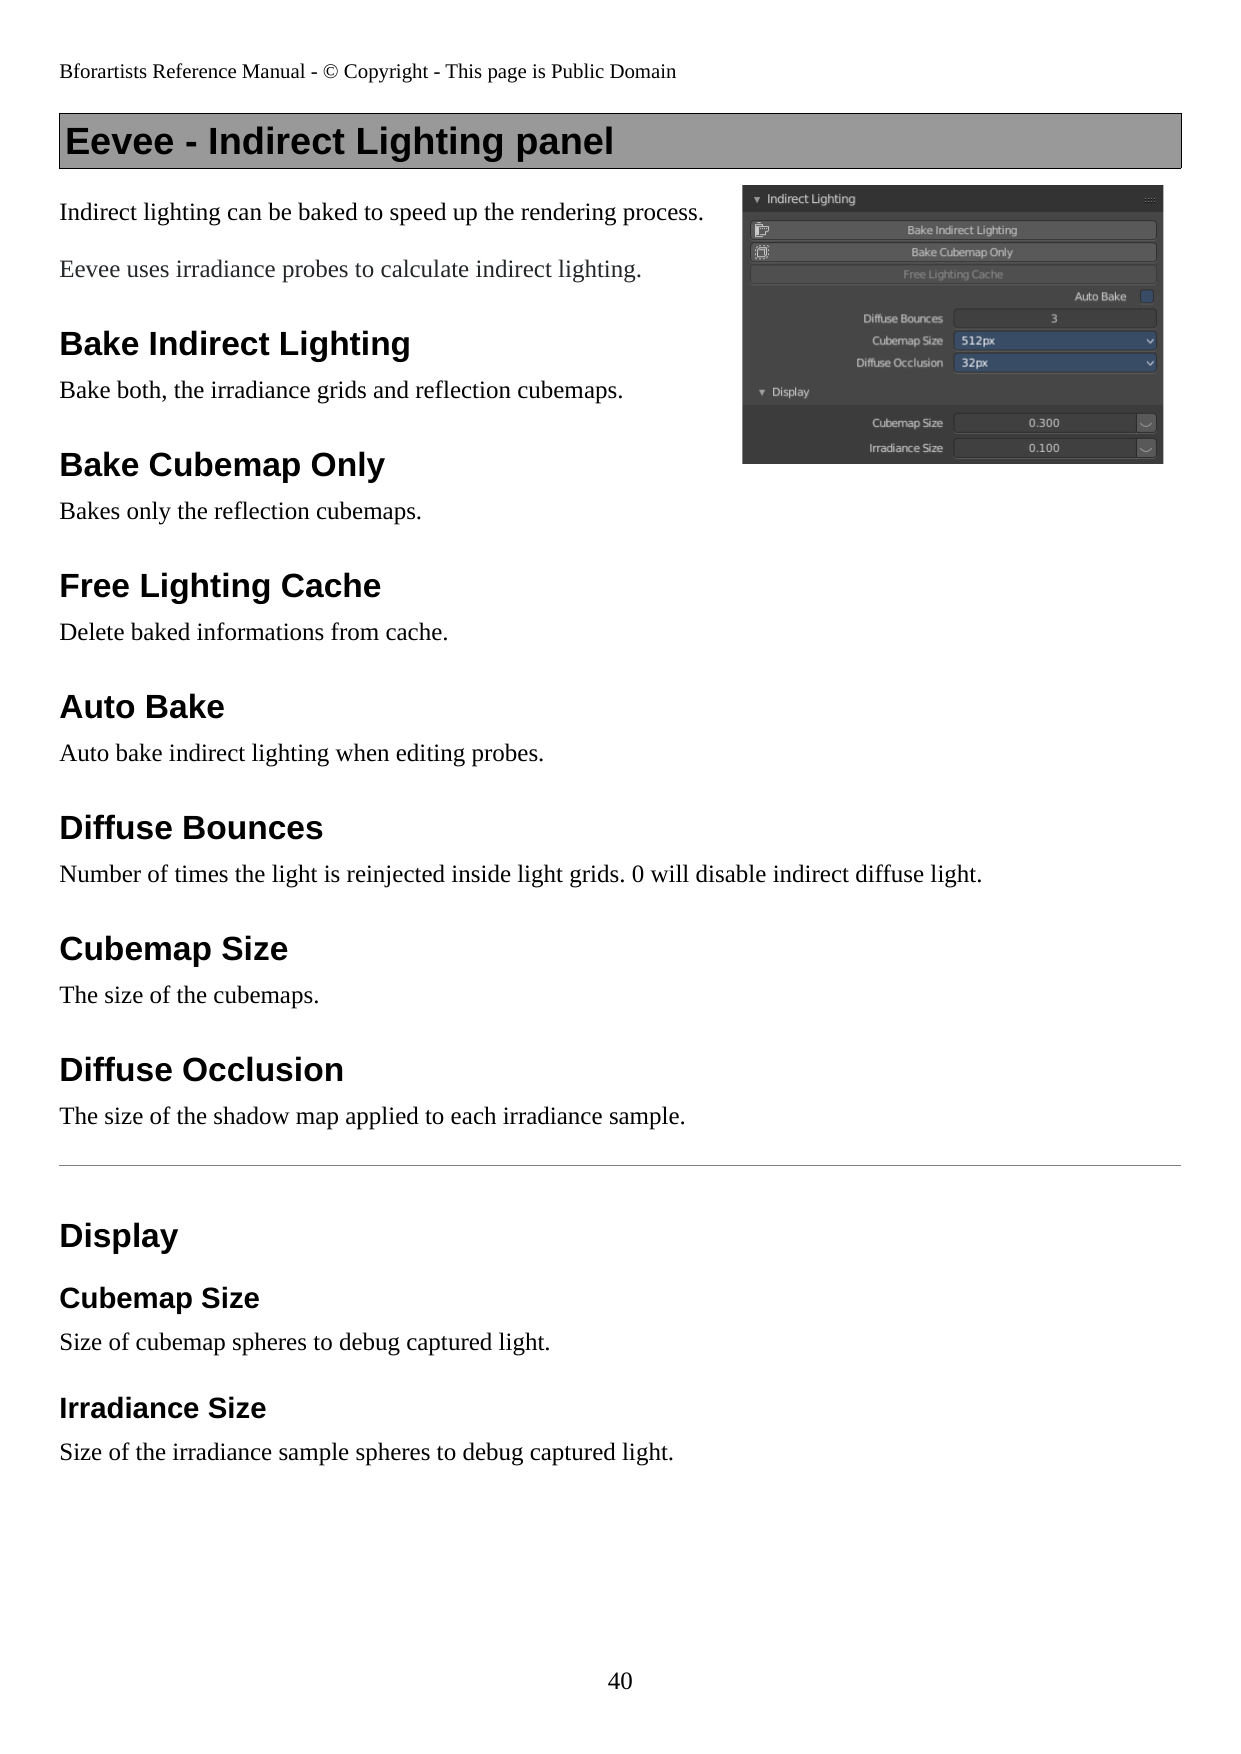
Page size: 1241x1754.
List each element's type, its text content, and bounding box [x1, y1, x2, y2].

subtitle Display [59, 1216, 1181, 1254]
subtitle Diffuse Bounces [59, 808, 1181, 847]
subtitle Auto Bake [59, 687, 1181, 726]
text Bake both, the irradiance grids and reflection cubemaps. [59, 375, 742, 404]
subtitle Cubemap Size [59, 929, 1181, 968]
subtitle Free Lighting Cache [59, 566, 1181, 605]
table_header Eevee - Indirect Lighting panel [60, 114, 1181, 168]
text Number of times the light is reinjected inside light grids. 0 will disable indirect diffuse light. [59, 859, 1181, 888]
text Auto bake indirect lighting when editing probes. [59, 738, 1181, 767]
subtitle Cubemap Size [59, 1281, 1181, 1315]
subtitle Irradiance Size [59, 1391, 1181, 1425]
text Eevee uses irradiance probes to calculate indirect lighting. [59, 254, 742, 283]
text Bakes only the reflection cubemaps. [59, 496, 1181, 525]
subtitle Bake Indirect Lighting [59, 324, 742, 363]
text Indirect lighting can be baked to speed up the rendering process. [59, 197, 742, 225]
subtitle Bake Cubemap Only [59, 445, 1181, 484]
subtitle [1164, 324, 1181, 363]
picture [742, 185, 1164, 464]
text Size of cubemap spheres to debug captured light. [59, 1327, 1181, 1356]
text Size of the irradiance sample spheres to debug captured light. [59, 1437, 1181, 1466]
text The size of the shadow map applied to each irradiance sample. [59, 1101, 1181, 1130]
text The size of the cubemaps. [59, 980, 1181, 1009]
text Delete baked informations from cache. [59, 617, 1181, 646]
subtitle Diffuse Occlusion [59, 1050, 1181, 1089]
